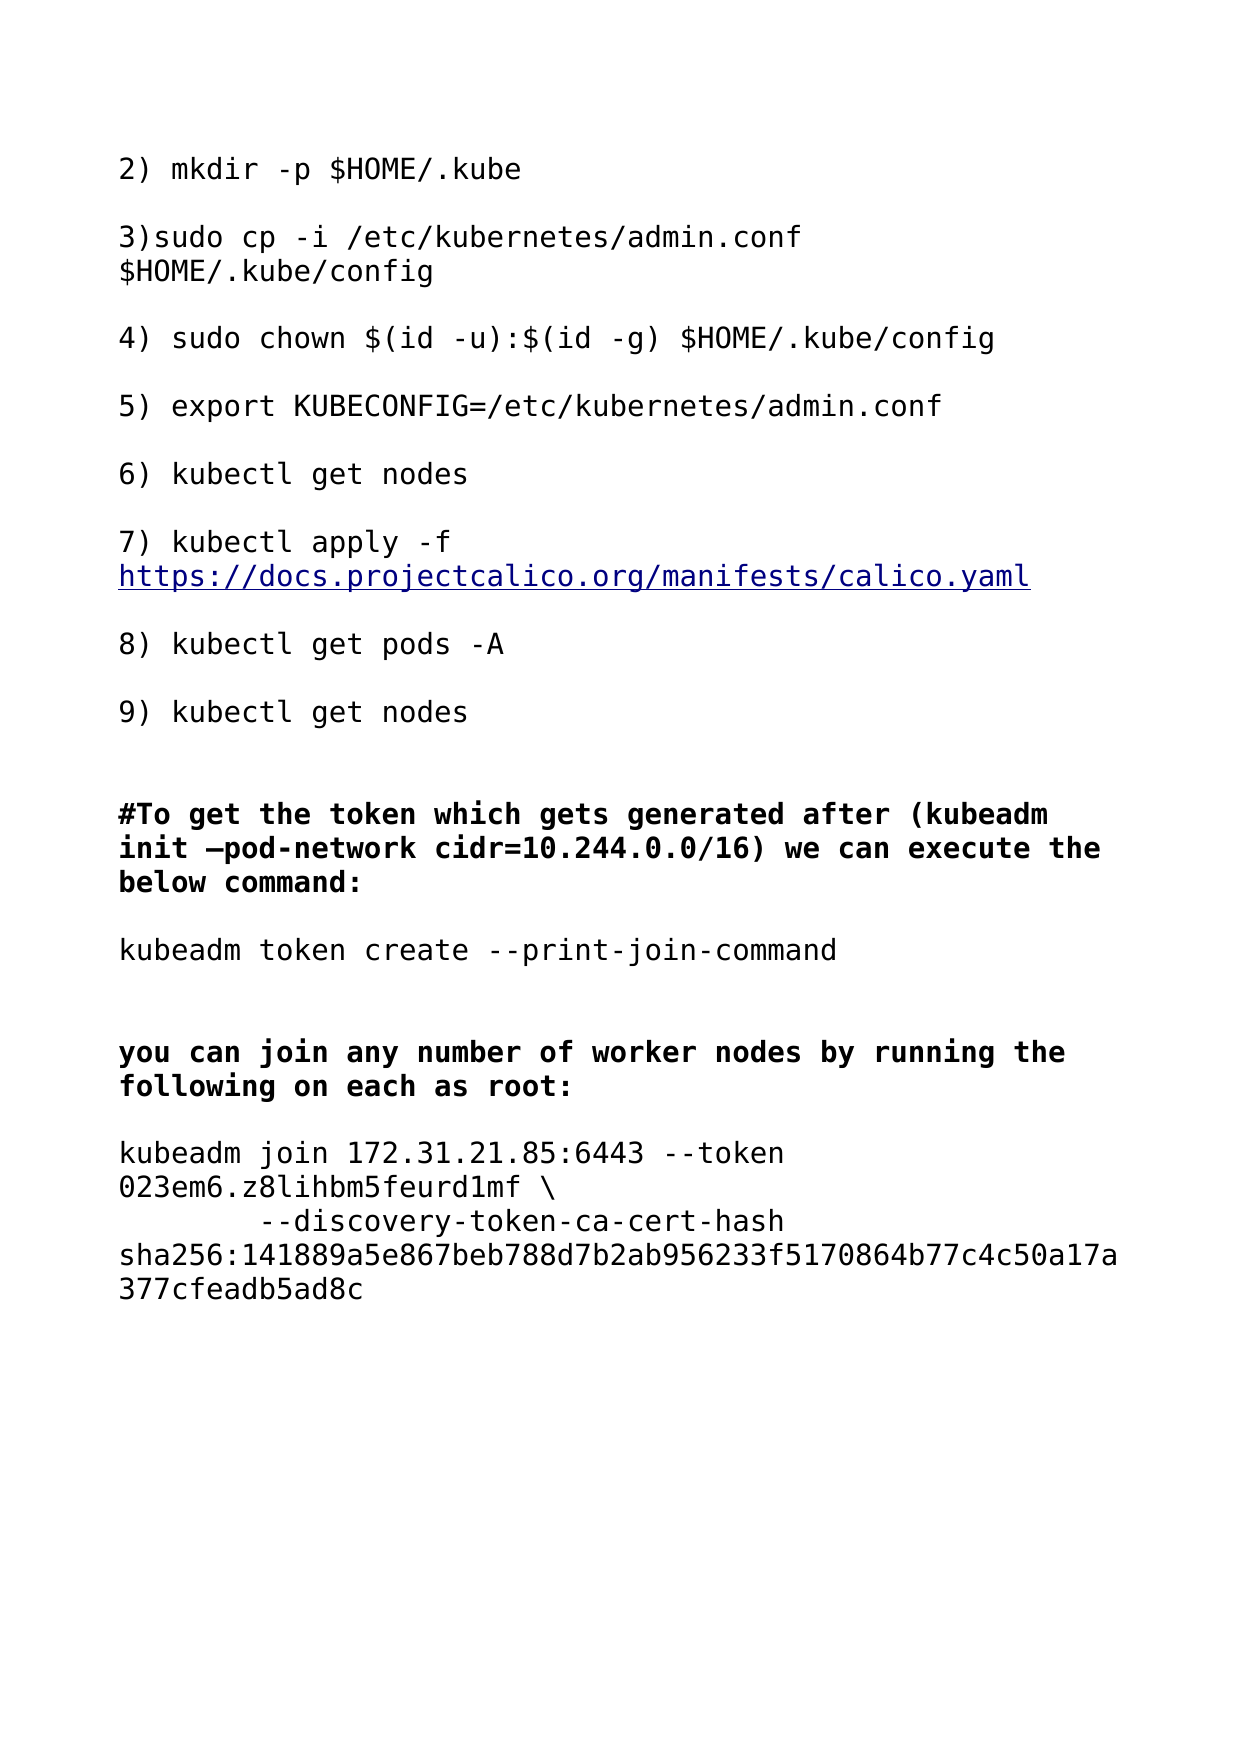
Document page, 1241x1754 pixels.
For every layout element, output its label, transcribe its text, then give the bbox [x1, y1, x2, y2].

text 7) kubectl apply -f https://docs.projectcalico.org/manifests/calico.yaml [118, 526, 1122, 593]
text you can join any number of worker nodes by running the following on each as root: [118, 1035, 1122, 1103]
text 8) kubectl get pods -A [118, 627, 1122, 661]
text 2) mkdir -p $HOME/.kube [118, 152, 1122, 186]
text kubeadm token create --print-join-command [118, 933, 1122, 967]
text 6) kubectl get nodes [118, 458, 1122, 492]
text 9) kubectl get nodes [118, 695, 1122, 729]
text #To get the token which gets generated after (kubeadm init –pod-network cidr=10.244.0.0/16) we can execute the below command: [118, 797, 1122, 899]
text 4) sudo chown $(id -u):$(id -g) $HOME/.kube/config [118, 322, 1122, 356]
text 5) export KUBECONFIG=/etc/kubernetes/admin.conf [118, 390, 1122, 424]
text kubeadm join 172.31.21.85:6443 --token 023em6.z8lihbm5feurd1mf \ [118, 1137, 1122, 1205]
text --discovery-token-ca-cert-hash sha256:141889a5e867beb788d7b2ab956233f5170864b77c4c50a17a377cfeadb5ad8c [118, 1205, 1122, 1307]
text 3)sudo cp -i /etc/kubernetes/admin.conf $HOME/.kube/config [118, 220, 1122, 288]
